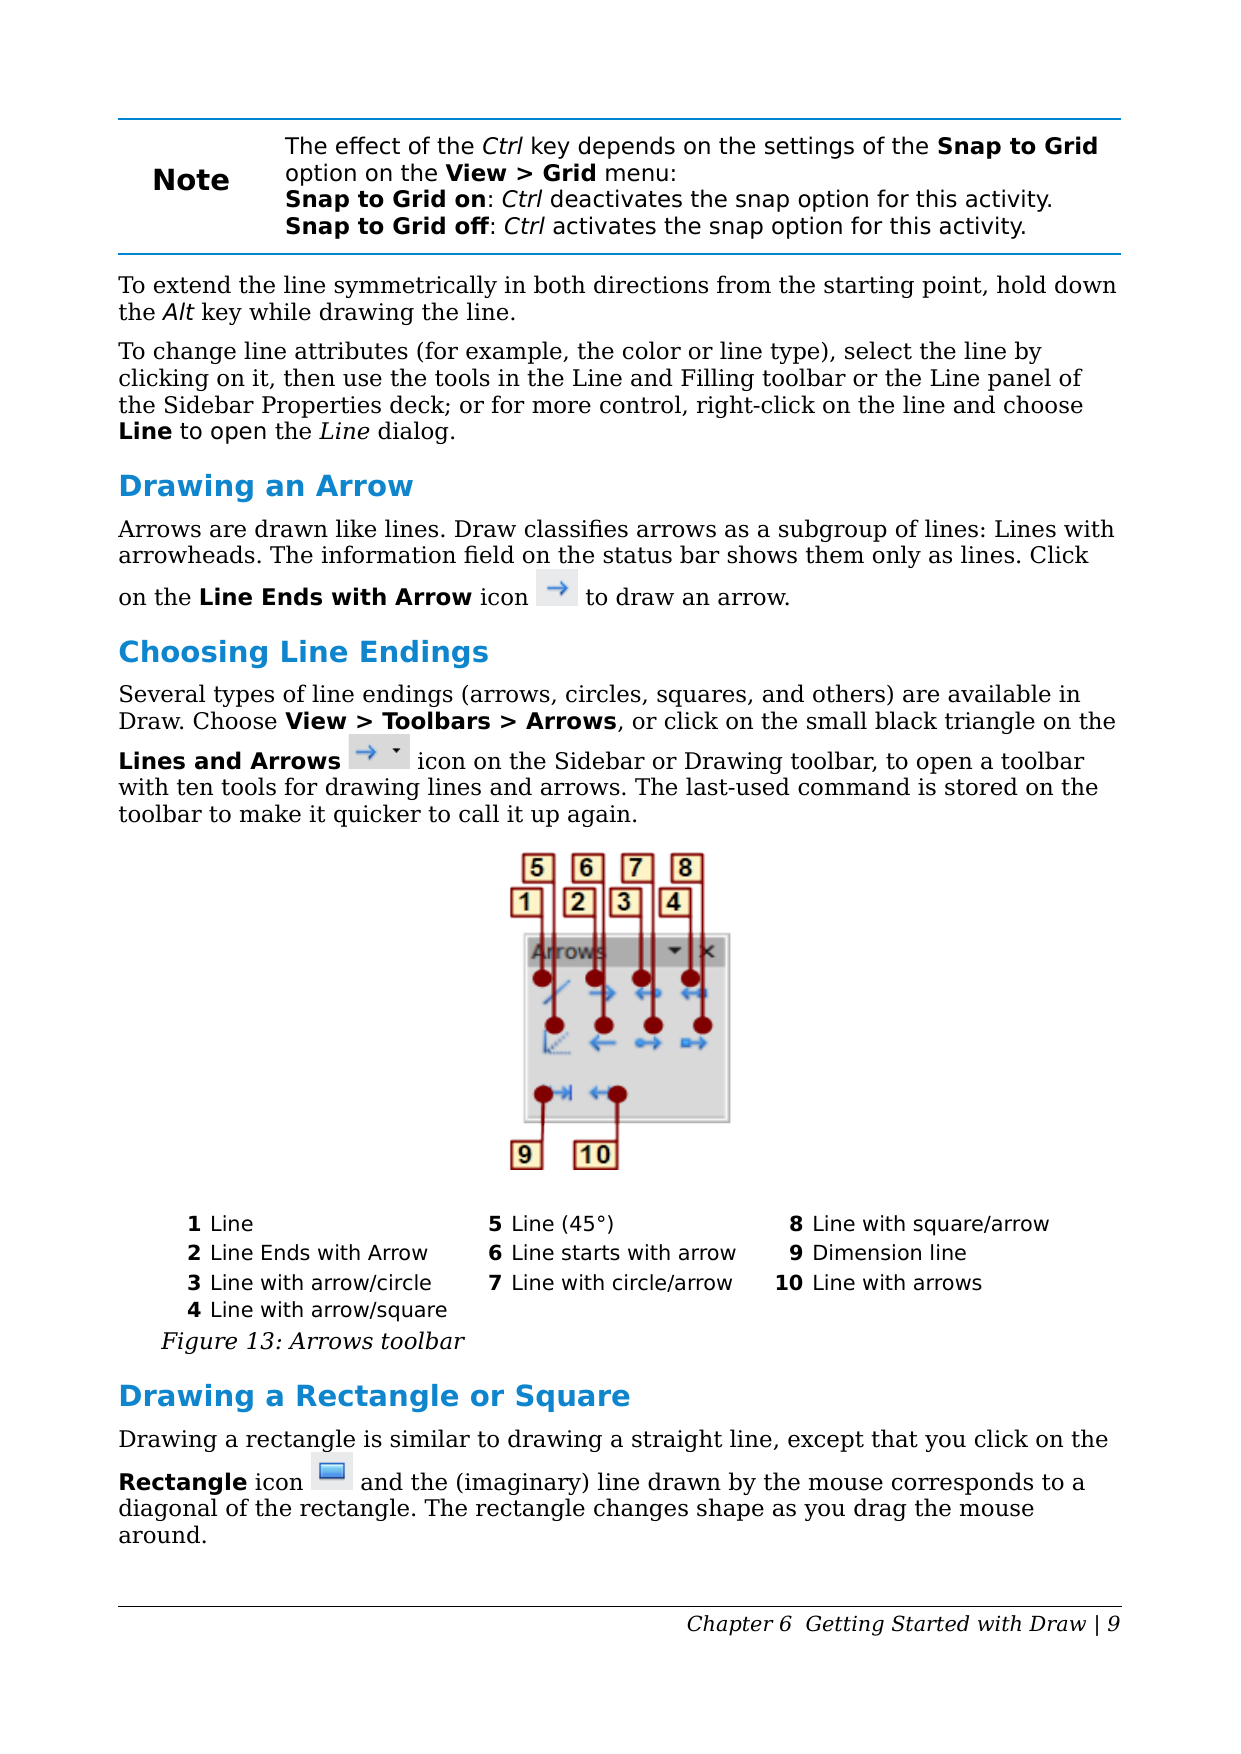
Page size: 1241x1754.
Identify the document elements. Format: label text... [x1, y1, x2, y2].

table_cell Line with circle/arrow [505, 1268, 763, 1295]
table_cell Line Ends with Arrow [204, 1239, 462, 1268]
text Drawing a rectangle is similar to drawing a straight line, except that you click on the Rectangle icon and the (imaginary) line drawn by the mouse corresponds to a diagonal of the rectangle. The rectangle changes shape as you drag the mouse around. [118, 1426, 1122, 1549]
subtitle Choosing Line Endings [118, 635, 1122, 669]
subtitle Drawing a Rectangle or Square [118, 1379, 1122, 1413]
table_cell Line starts with arrow [505, 1239, 763, 1268]
text Several types of line endings (arrows, circles, squares, and others) are available in Draw. Choose View > Toolbars > Arrows, or click on the small black triangle on the Lines and Arrows icon on the Sidebar or Drawing toolbar, to open a toolbar with ten tools for drawing lines and arrows. The last-used command is stored on the toolbar to make it quicker to call it up again. [118, 681, 1122, 828]
table_cell 6 [462, 1239, 505, 1268]
table_cell 7 [462, 1268, 505, 1295]
table_cell 9 [763, 1239, 806, 1268]
table_header 1 [161, 1209, 204, 1238]
table_header Line with square/arrow [806, 1209, 1079, 1238]
table_cell [763, 1295, 806, 1323]
table_cell [505, 1295, 763, 1323]
table_cell 3 [161, 1268, 204, 1295]
table_cell 4 [161, 1295, 204, 1323]
picture [310, 1452, 353, 1490]
table_header Note [118, 120, 263, 253]
table_header 8 [763, 1209, 806, 1238]
table_header Line [204, 1209, 462, 1238]
text Arrows are drawn like lines. Draw classifies arrows as a subgroup of lines: Lines with arrowheads. The information field on the status bar shows them only as lines. Click on the Line Ends with Arrow icon to draw an arrow. [118, 516, 1122, 611]
picture [509, 852, 731, 1170]
table_cell [462, 1295, 505, 1323]
table_cell Dimension line [806, 1239, 1079, 1268]
table_cell [806, 1295, 1079, 1323]
table_cell Line with arrow/square [204, 1295, 462, 1323]
text To change line attributes (for example, the color or line type), select the line by clicking on it, then use the tools in the Line and Filling toolbar or the Line panel of the Sidebar Properties deck; or for more control, right-click on the line and choose Line to open the Line dialog. [118, 338, 1122, 445]
table_header Line (45°) [505, 1209, 763, 1238]
table_header The effect of the Ctrl key depends on the settings of the Snap to Grid option on the View > Grid menu: Snap to Grid on: Ctrl deactivates the snap option for this activity. Snap to Grid off: Ctrl activates the snap option for this activity. [264, 120, 1121, 253]
picture [536, 569, 578, 606]
text To extend the line symmetrically in both directions from the starting point, hold down the Alt key while drawing the line. [118, 273, 1122, 326]
table_cell 2 [161, 1239, 204, 1268]
table_header 5 [462, 1209, 505, 1238]
subtitle Drawing an Arrow [118, 469, 1122, 503]
table_cell 10 [763, 1268, 806, 1295]
text Figure 13: Arrows toolbar [161, 1328, 1079, 1355]
table_cell Line with arrows [806, 1268, 1079, 1295]
picture [348, 734, 410, 769]
table_cell Line with arrow/circle [204, 1268, 462, 1295]
